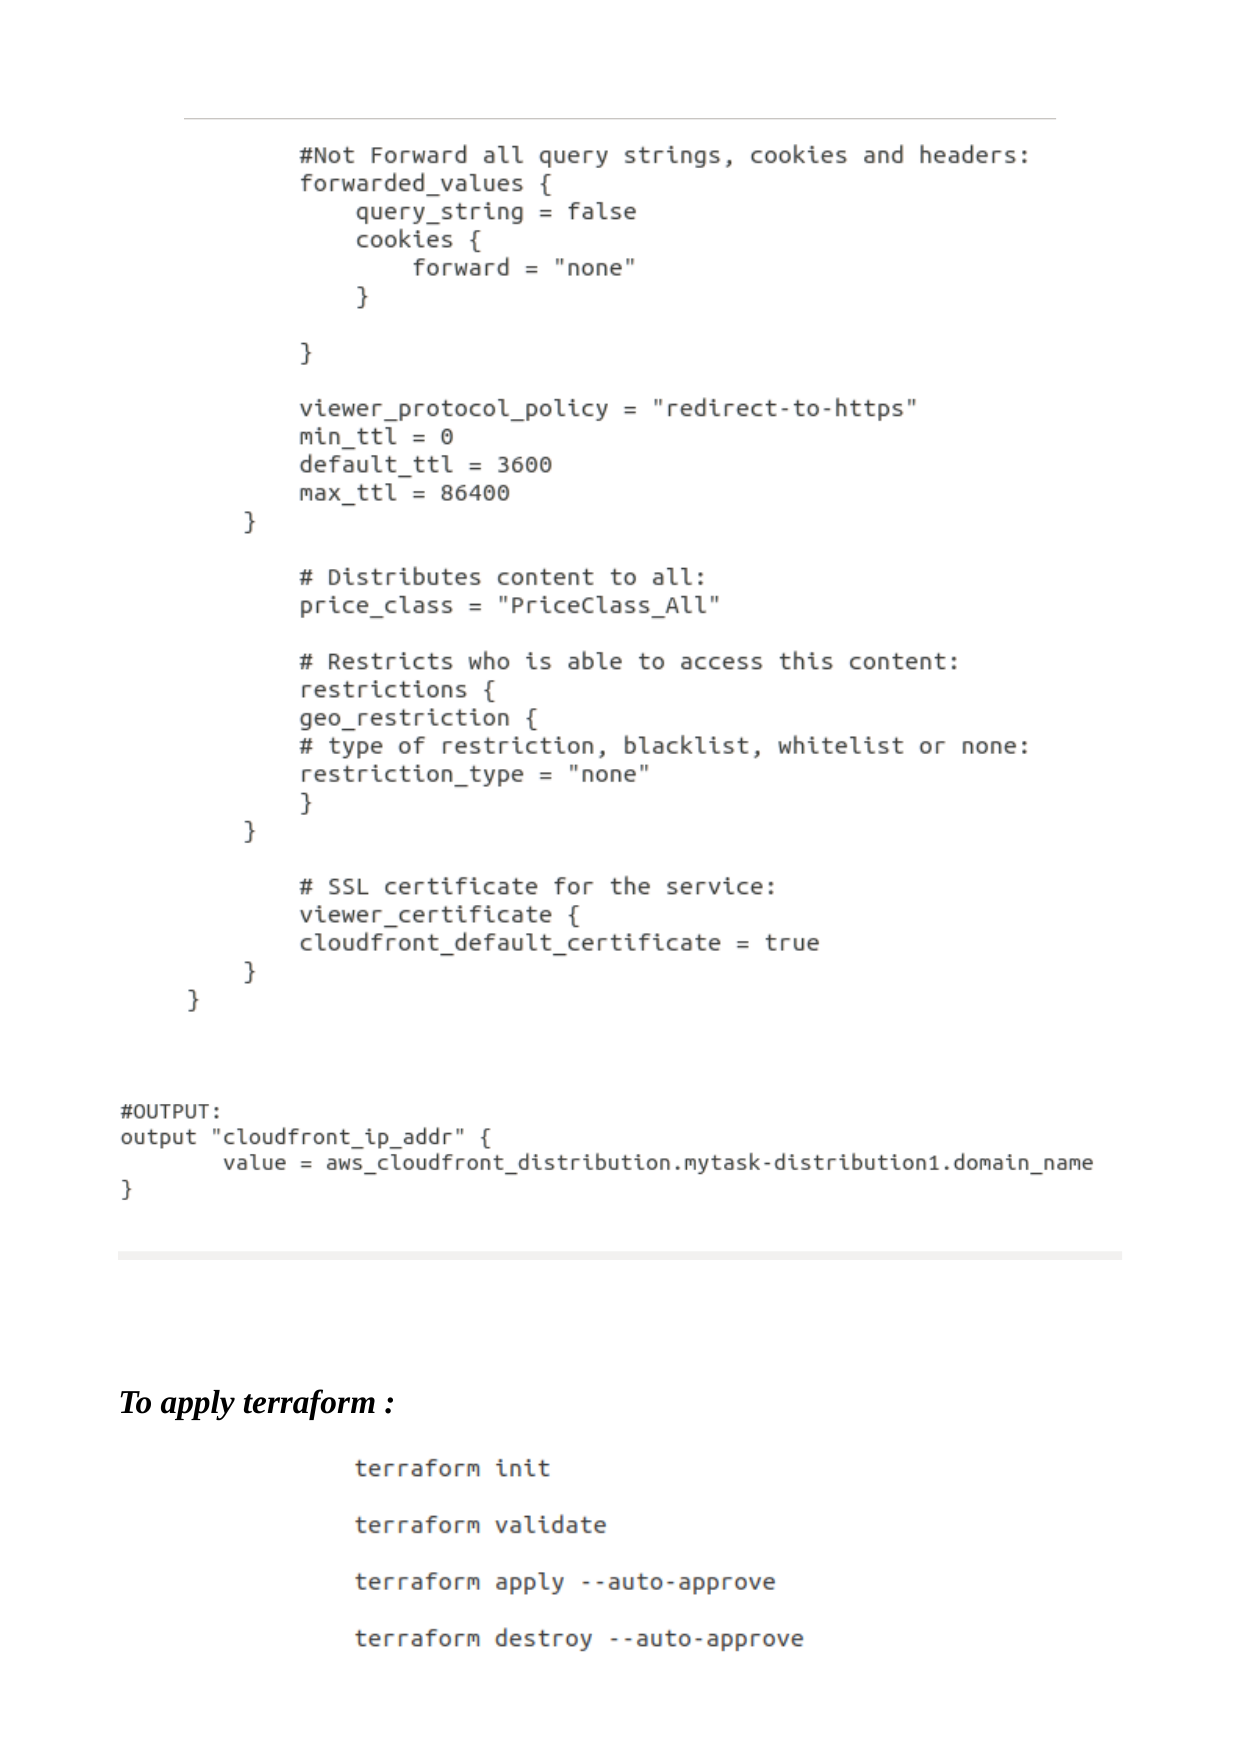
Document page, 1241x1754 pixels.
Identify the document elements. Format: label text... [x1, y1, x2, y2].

picture [351, 1453, 855, 1686]
picture [118, 1093, 1123, 1260]
picture [184, 118, 1057, 1029]
text To apply terraform : [118, 1383, 1122, 1421]
